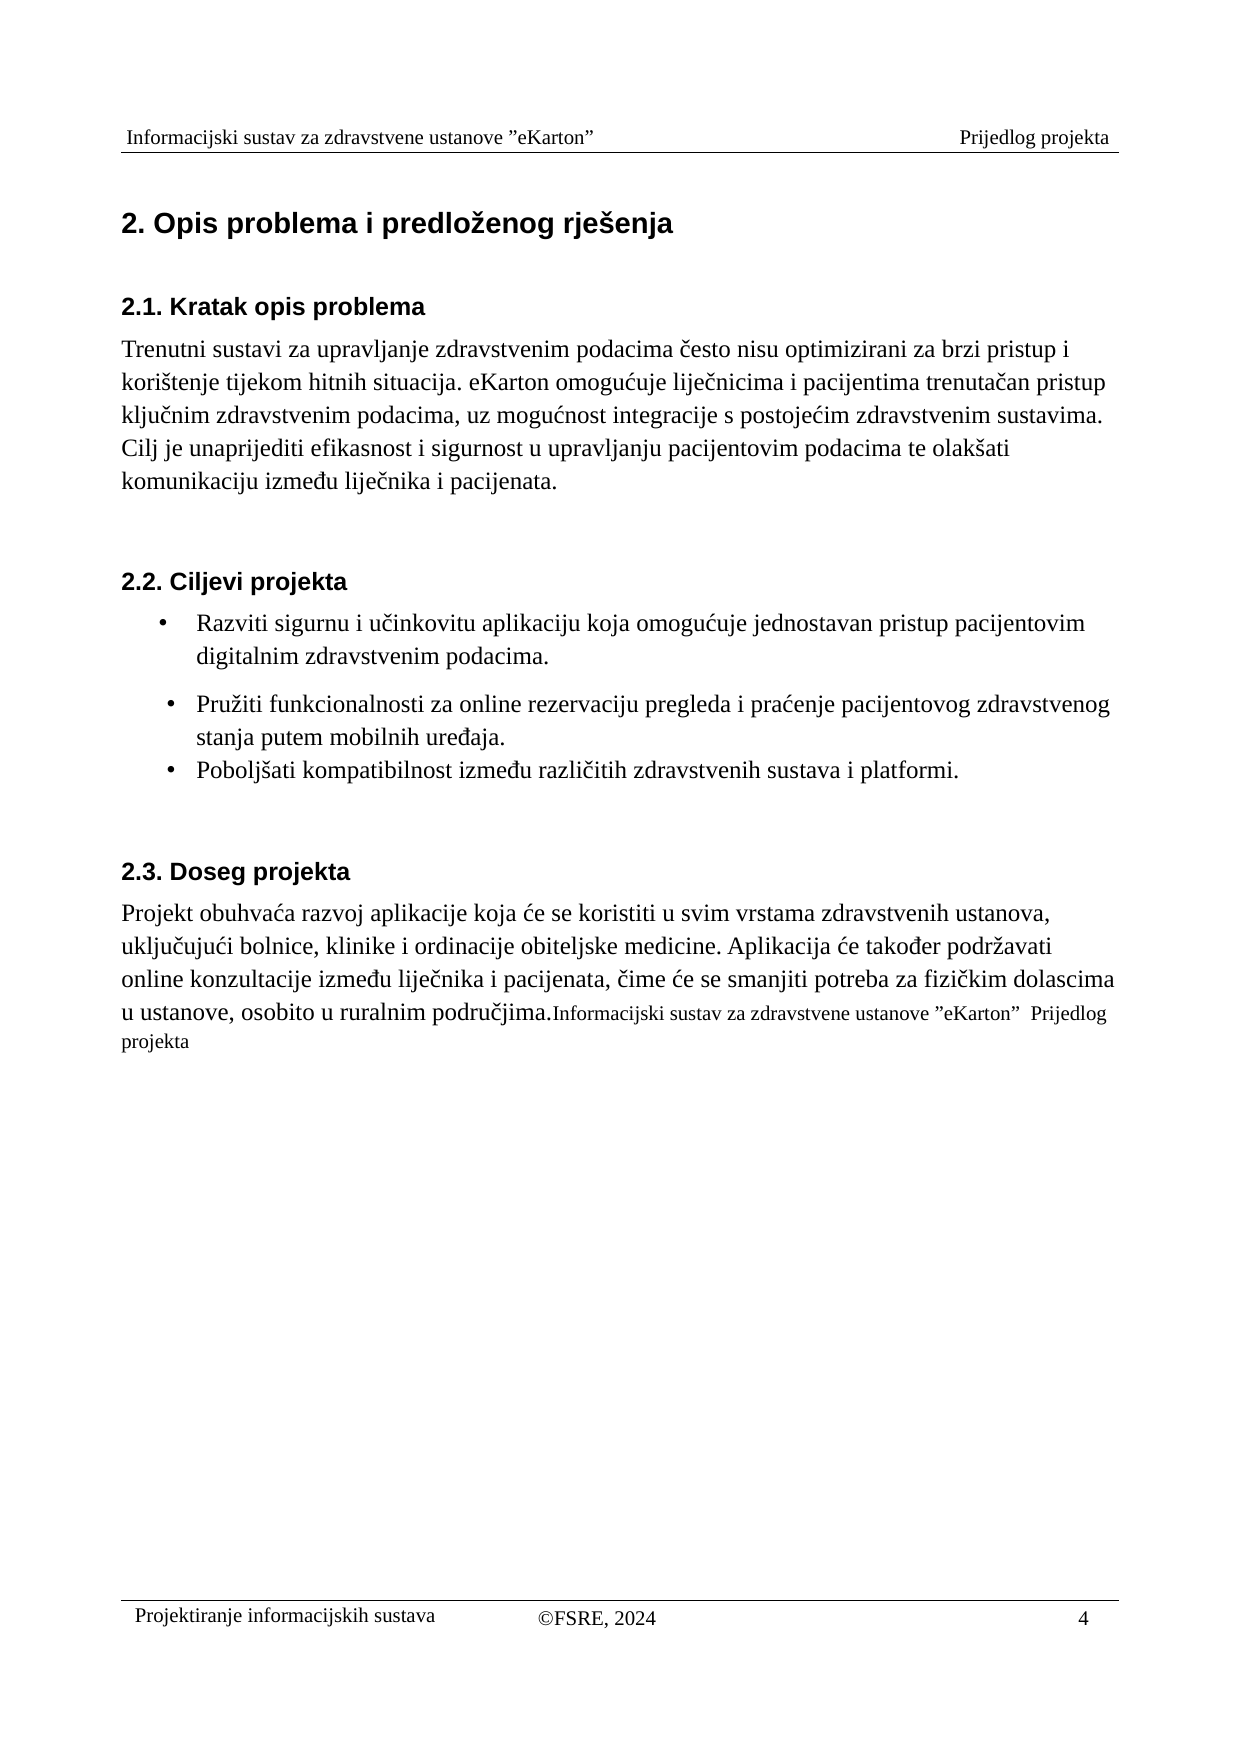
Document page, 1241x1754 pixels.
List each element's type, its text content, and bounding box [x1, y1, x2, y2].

text 2.1. Kratak opis problema [121, 292, 1119, 321]
text 2.3. Doseg projekta [121, 857, 1119, 885]
list Pružiti funkcionalnosti za online rezervaciju pregleda i praćenje pacijentovog zdravstvenog stanja putem mobilnih uređaja. [167, 689, 1119, 751]
list Razviti sigurnu i učinkovitu aplikaciju koja omogućuje jednostavan pristup pacijentovim digitalnim zdravstvenim podacima. [158, 608, 1119, 670]
text Trenutni sustavi za upravljanje zdravstvenim podacima često nisu optimizirani za brzi pristup i korištenje tijekom hitnih situacija. eKarton omogućuje liječnicima i pacijentima trenutačan pristup ključnim zdravstvenim podacima, uz mogućnost integracije s postojećim zdravstvenim sustavima. Cilj je unaprijediti efikasnost i sigurnost u upravljanju pacijentovim podacima te olakšati komunikaciju između liječnika i pacijenata. [121, 334, 1119, 494]
text 2.2. Ciljevi projekta [121, 567, 1119, 596]
text Projekt obuhvaća razvoj aplikacije koja će se koristiti u svim vrstama zdravstvenih ustanova, uključujući bolnice, klinike i ordinacije obiteljske medicine. Aplikacija će također podržavati online konzultacije između liječnika i pacijenata, čime će se smanjiti potreba za fizičkim dolascima u ustanove, osobito u ruralnim područjima.Informacijski sustav za zdravstvene ustanove ”eKarton” Prijedlog projekta [121, 898, 1119, 1053]
list Poboljšati kompatibilnost između različitih zdravstvenih sustava i platformi. [167, 755, 1119, 784]
text 2. Opis problema i predloženog rješenja [121, 207, 1119, 274]
